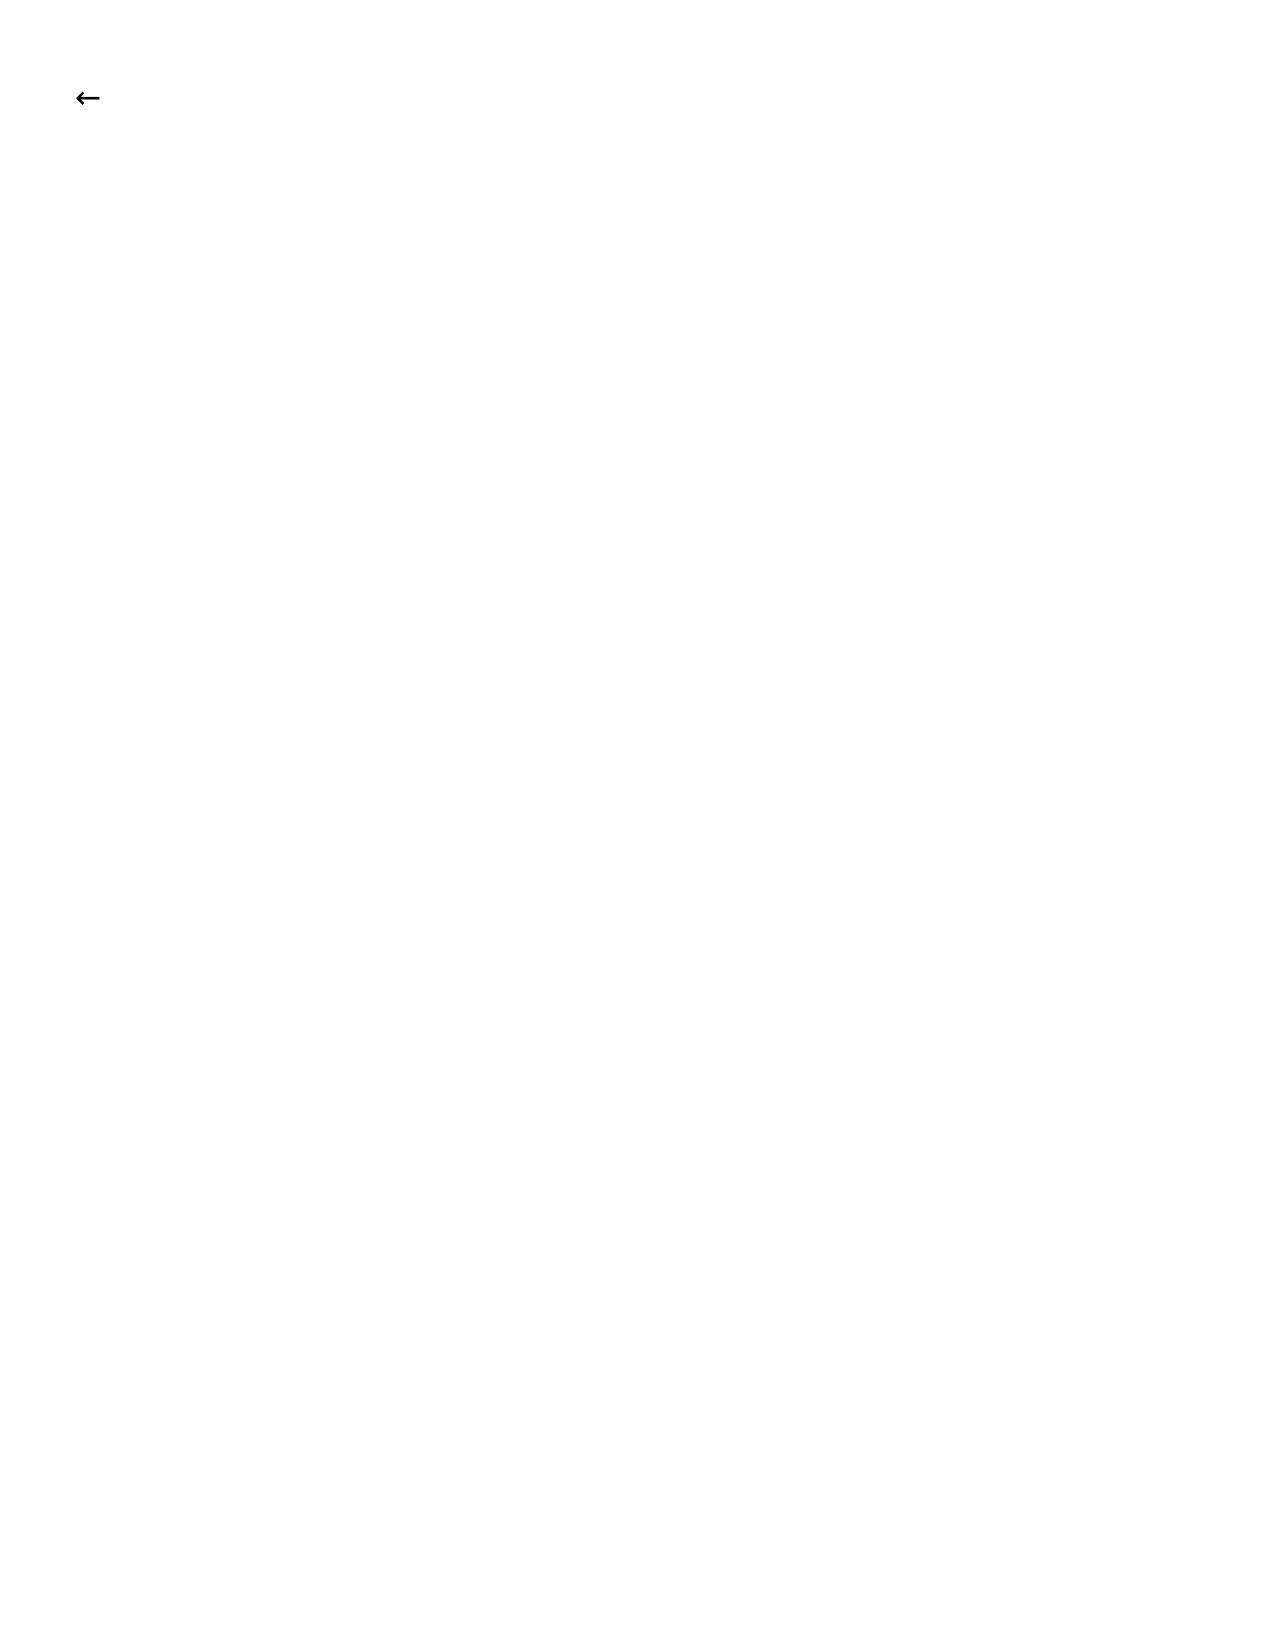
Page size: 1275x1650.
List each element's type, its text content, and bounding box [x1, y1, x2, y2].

text ← [75, 75, 1200, 118]
